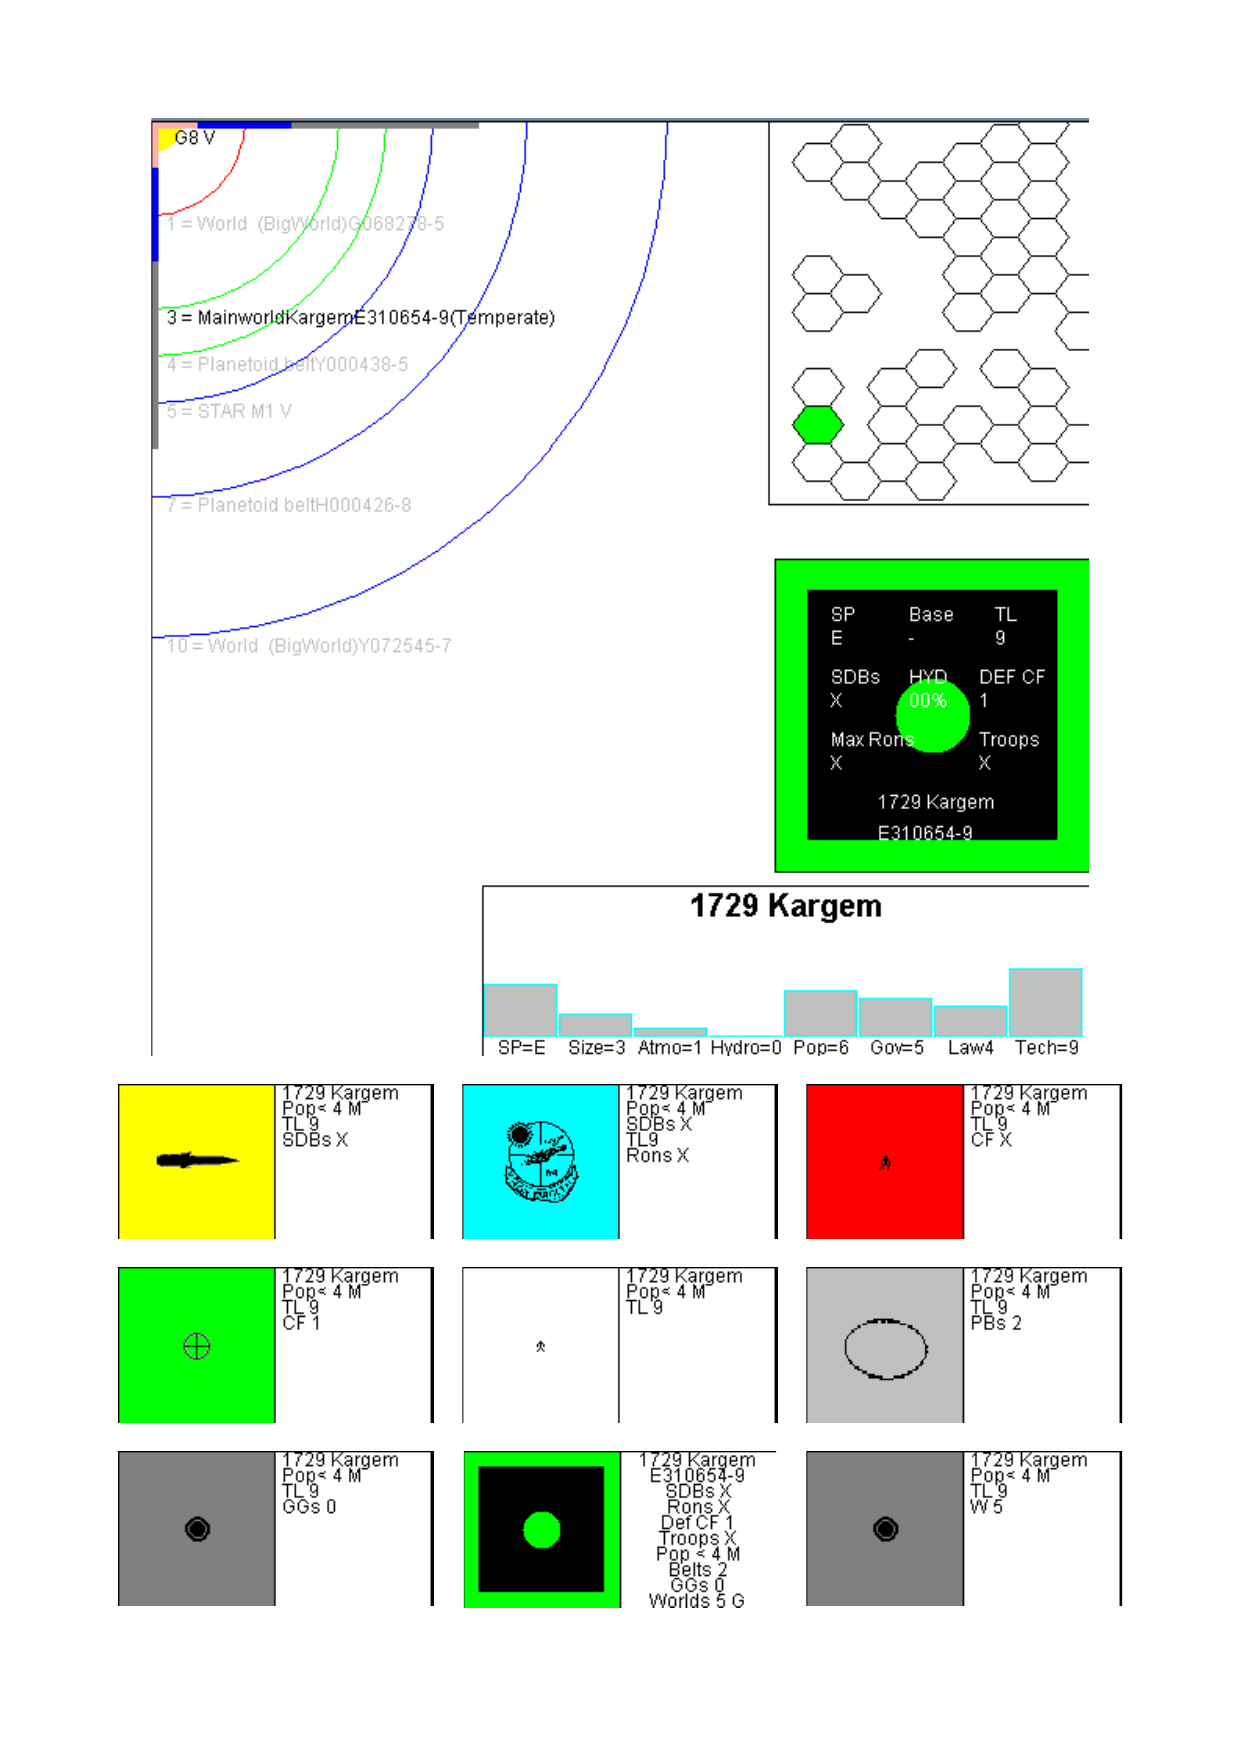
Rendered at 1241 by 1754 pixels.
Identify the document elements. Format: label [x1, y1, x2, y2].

picture [118, 1267, 434, 1423]
picture [118, 1451, 434, 1606]
picture [806, 1267, 1123, 1423]
picture [462, 1267, 778, 1423]
picture [806, 1084, 1123, 1239]
picture [806, 1451, 1123, 1606]
picture [151, 118, 1089, 1056]
picture [118, 1084, 434, 1239]
picture [462, 1084, 778, 1239]
picture [463, 1451, 777, 1608]
